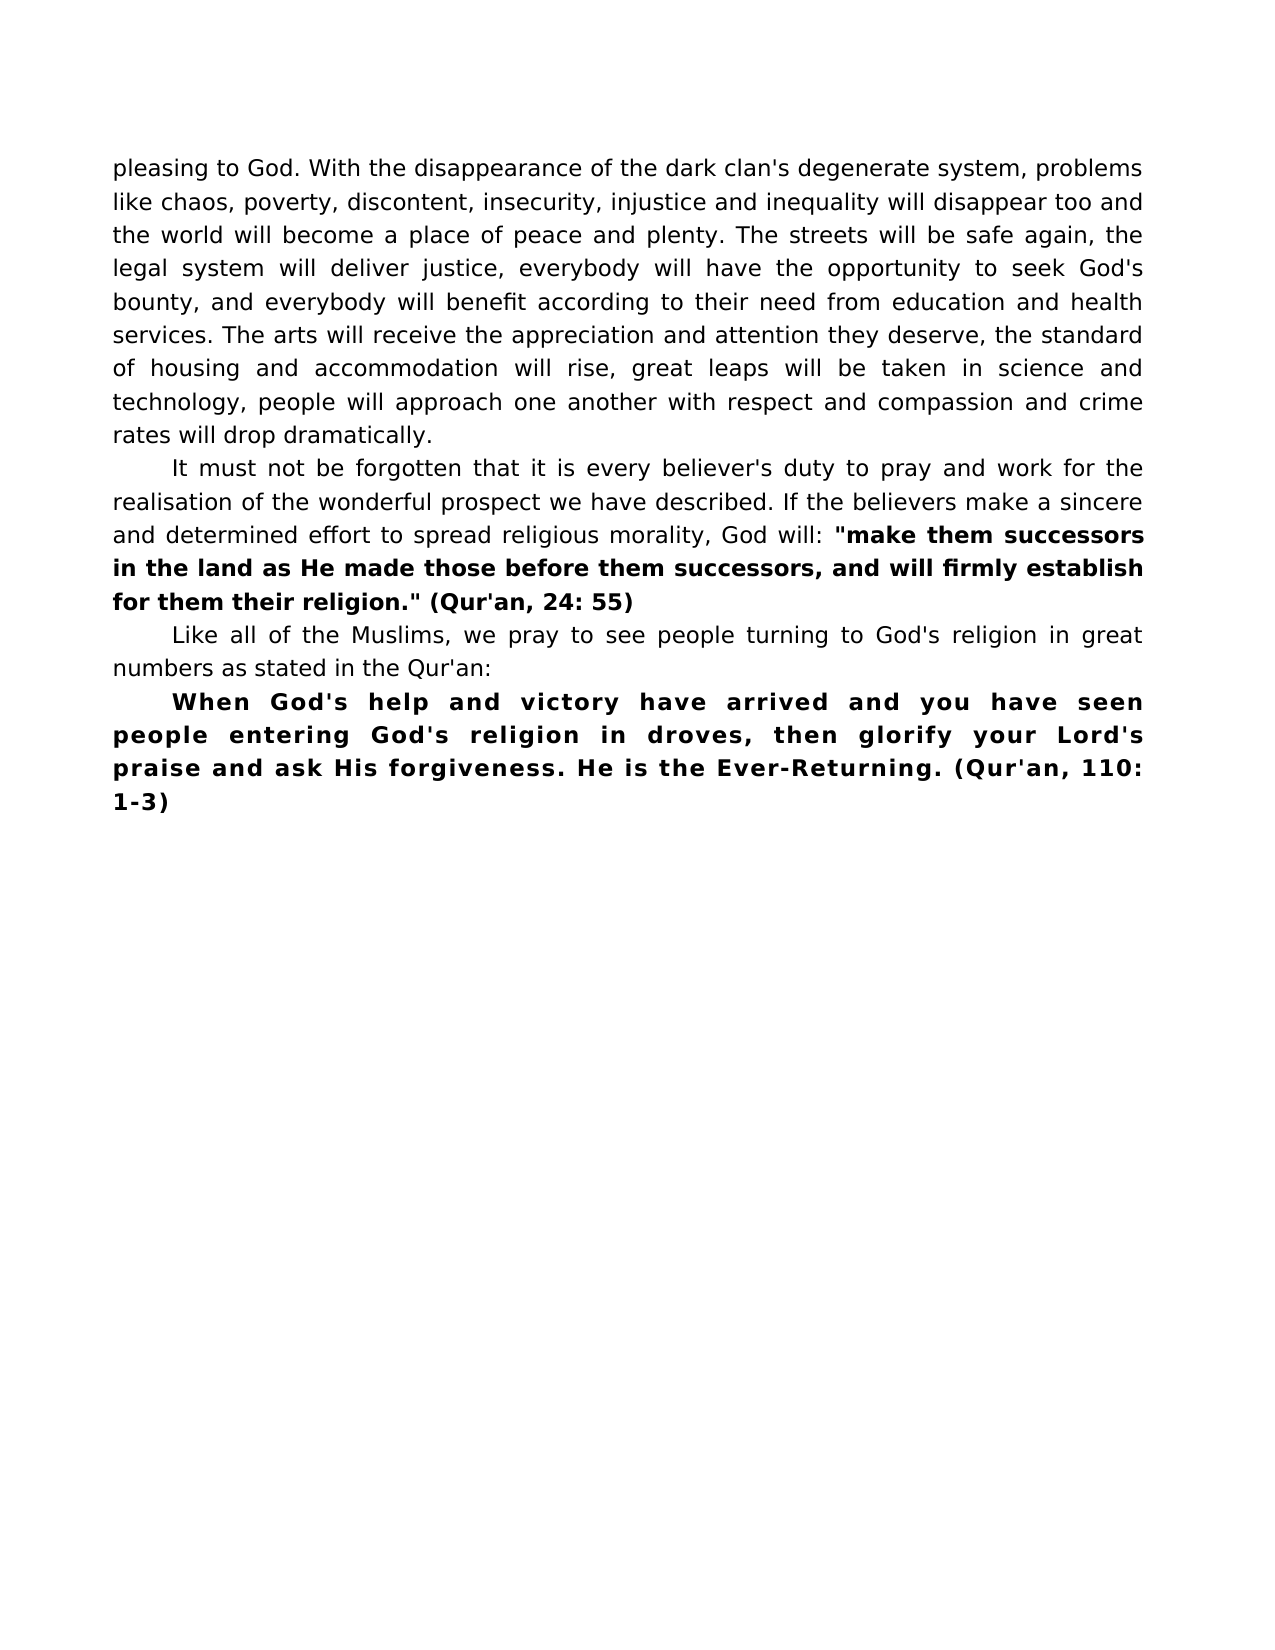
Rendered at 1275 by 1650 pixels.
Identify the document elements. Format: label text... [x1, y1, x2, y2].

text pleasing to God. With the disappearance of the dark clan's degenerate system, problems like chaos, poverty, discontent, insecurity, injustice and inequality will disappear too and the world will become a place of peace and plenty. The streets will be safe again, the legal system will deliver justice, everybody will have the opportunity to seek God's bounty, and everybody will benefit according to their need from education and health services. The arts will receive the appreciation and attention they deserve, the standard of housing and accommodation will rise, great leaps will be taken in science and technology, people will approach one another with respect and compassion and crime rates will drop dramatically. [112, 150, 1145, 450]
text When God's help and victory have arrived and you have seen people entering God's religion in droves, then glorify your Lord's praise and ask His forgiveness. He is the Ever-Returning. (Qur'an, 110: 1-3) [112, 683, 1145, 817]
text Like all of the Muslims, we pray to see people turning to God's religion in great numbers as stated in the Qur'an: [112, 617, 1145, 683]
text It must not be forgotten that it is every believer's duty to pray and work for the realisation of the wonderful prospect we have described. If the believers make a sincere and determined effort to spread religious morality, God will: "make them successors in the land as He made those before them successors, and will firmly establish for them their religion." (Qur'an, 24: 55) [112, 450, 1145, 617]
